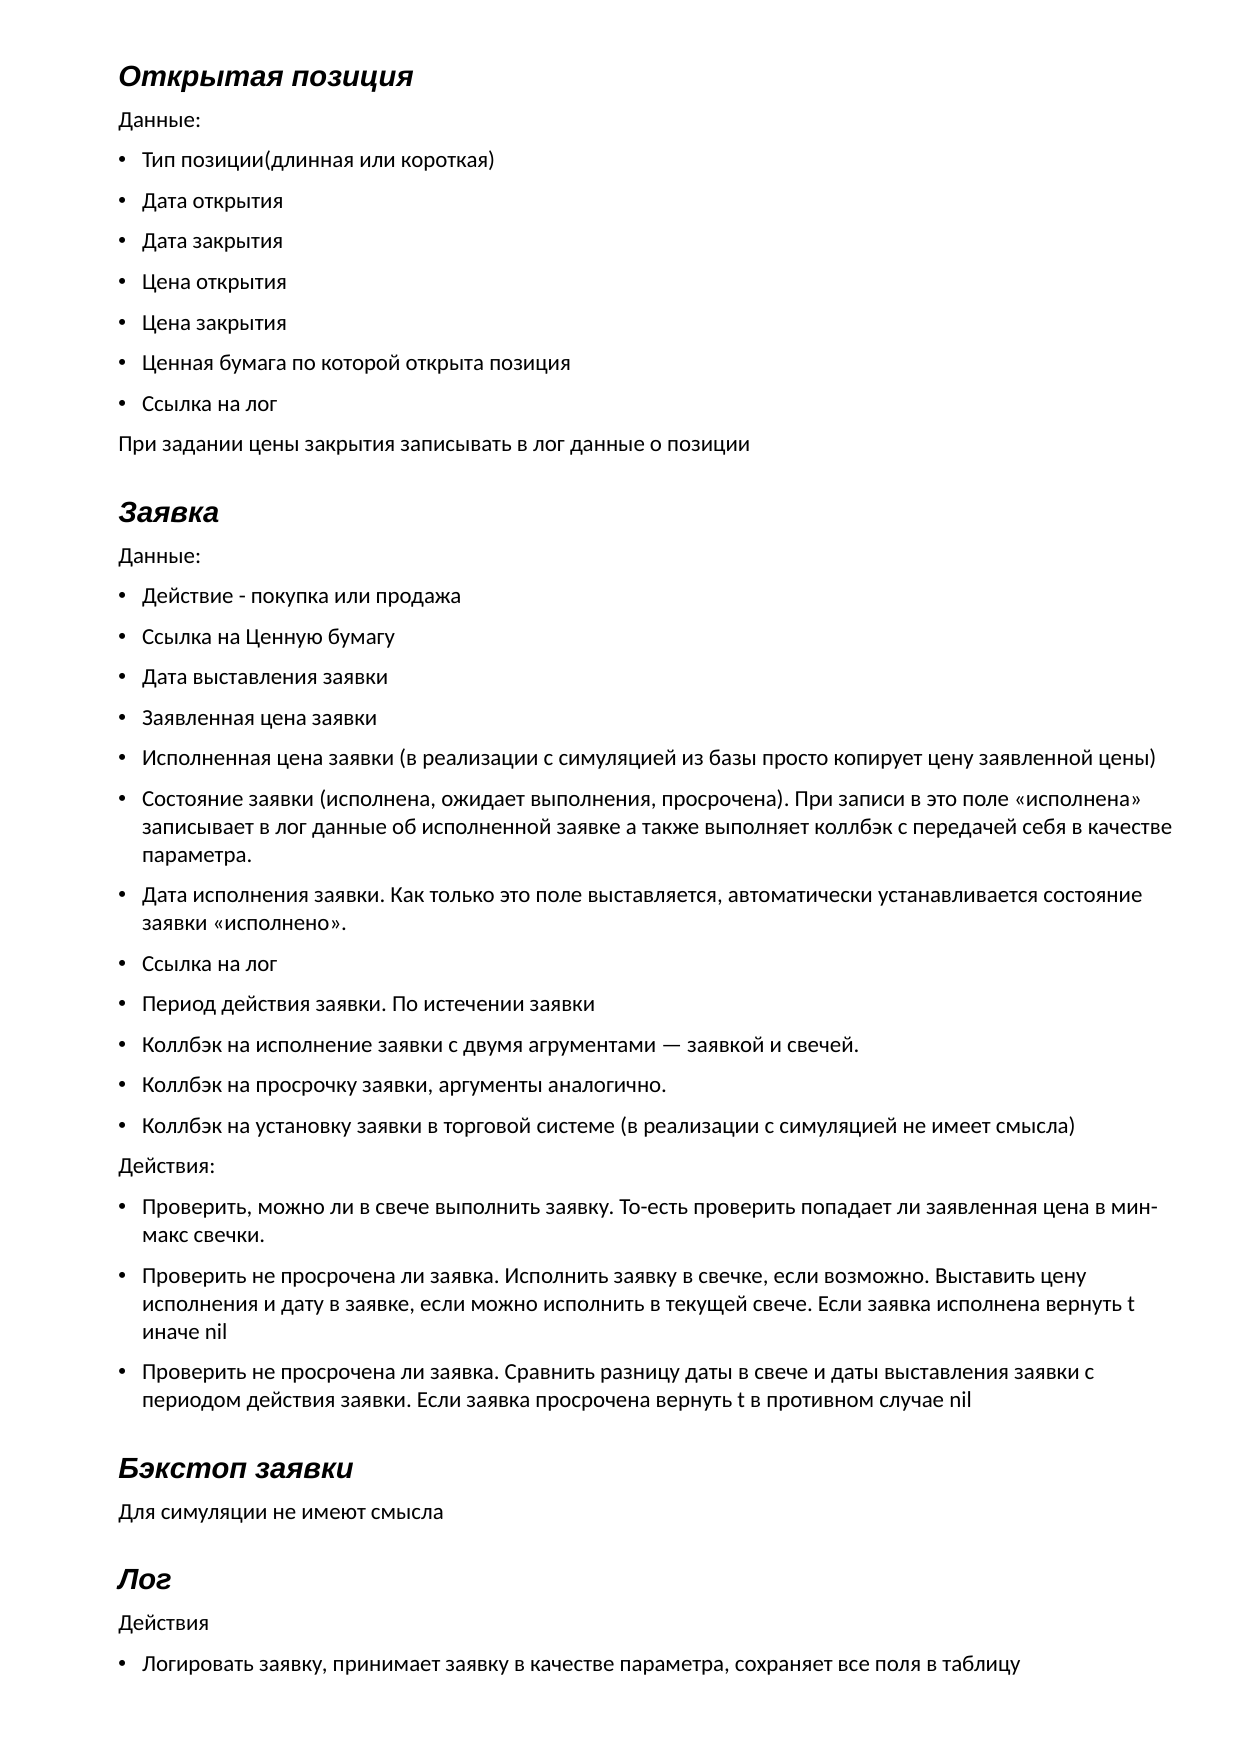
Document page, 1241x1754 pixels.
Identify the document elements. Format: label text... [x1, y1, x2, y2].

text Действия: [118, 1152, 1181, 1180]
list Действие - покупка или продажа [118, 581, 1181, 609]
list Цена открытия [118, 267, 1181, 295]
list Заявленная цена заявки [118, 703, 1181, 731]
text Действия [118, 1608, 1181, 1636]
list Ценная бумага по которой открыта позиция [118, 348, 1181, 376]
list Ссылка на лог [118, 949, 1181, 977]
list Состояние заявки (исполнена, ожидает выполнения, просрочена). При записи в это поле «исполнена» записывает в лог данные об исполненной заявке а также выполняет коллбэк с передачей себя в качестве параметра. [118, 784, 1181, 868]
list Цена закрытия [118, 308, 1181, 336]
subtitle Заявка [118, 495, 1181, 528]
text Данные: [118, 541, 1181, 569]
list Коллбэк на установку заявки в торговой системе (в реализации с симуляцией не имеет смысла) [118, 1111, 1181, 1139]
text Для симуляции не имеют смысла [118, 1497, 1181, 1525]
list Коллбэк на просрочку заявки, аргументы аналогично. [118, 1071, 1181, 1099]
list Проверить, можно ли в свече выполнить заявку. То-есть проверить попадает ли заявленная цена в мин-макс свечки. [118, 1192, 1181, 1248]
list Дата выставления заявки [118, 662, 1181, 690]
subtitle Лог [118, 1562, 1181, 1596]
list Период действия заявки. По истечении заявки [118, 989, 1181, 1018]
subtitle Открытая позиция [118, 59, 1181, 93]
list Проверить не просрочена ли заявка. Сравнить разницу даты в свече и даты выставления заявки с периодом действия заявки. Если заявка просрочена вернуть t в противном случае nil [118, 1357, 1181, 1413]
list Ссылка на Ценную бумагу [118, 622, 1181, 650]
list Дата открытия [118, 186, 1181, 214]
list Дата закрытия [118, 227, 1181, 255]
list Коллбэк на исполнение заявки с двумя агрументами — заявкой и свечей. [118, 1030, 1181, 1058]
text При задании цены закрытия записывать в лог данные о позиции [118, 429, 1181, 457]
list Проверить не просрочена ли заявка. Исполнить заявку в свечке, если возможно. Выставить цену исполнения и дату в заявке, если можно исполнить в текущей свече. Если заявка исполнена вернуть t иначе nil [118, 1261, 1181, 1345]
list Исполненная цена заявки (в реализации с симуляцией из базы просто копирует цену заявленной цены) [118, 743, 1181, 771]
list Тип позиции(длинная или короткая) [118, 146, 1181, 174]
list Логировать заявку, принимает заявку в качестве параметра, сохраняет все поля в таблицу [118, 1649, 1181, 1677]
subtitle Бэкстоп заявки [118, 1451, 1181, 1484]
text Данные: [118, 105, 1181, 133]
list Ссылка на лог [118, 389, 1181, 417]
list Дата исполнения заявки. Как только это поле выставляется, автоматически устанавливается состояние заявки «исполнено». [118, 881, 1181, 937]
